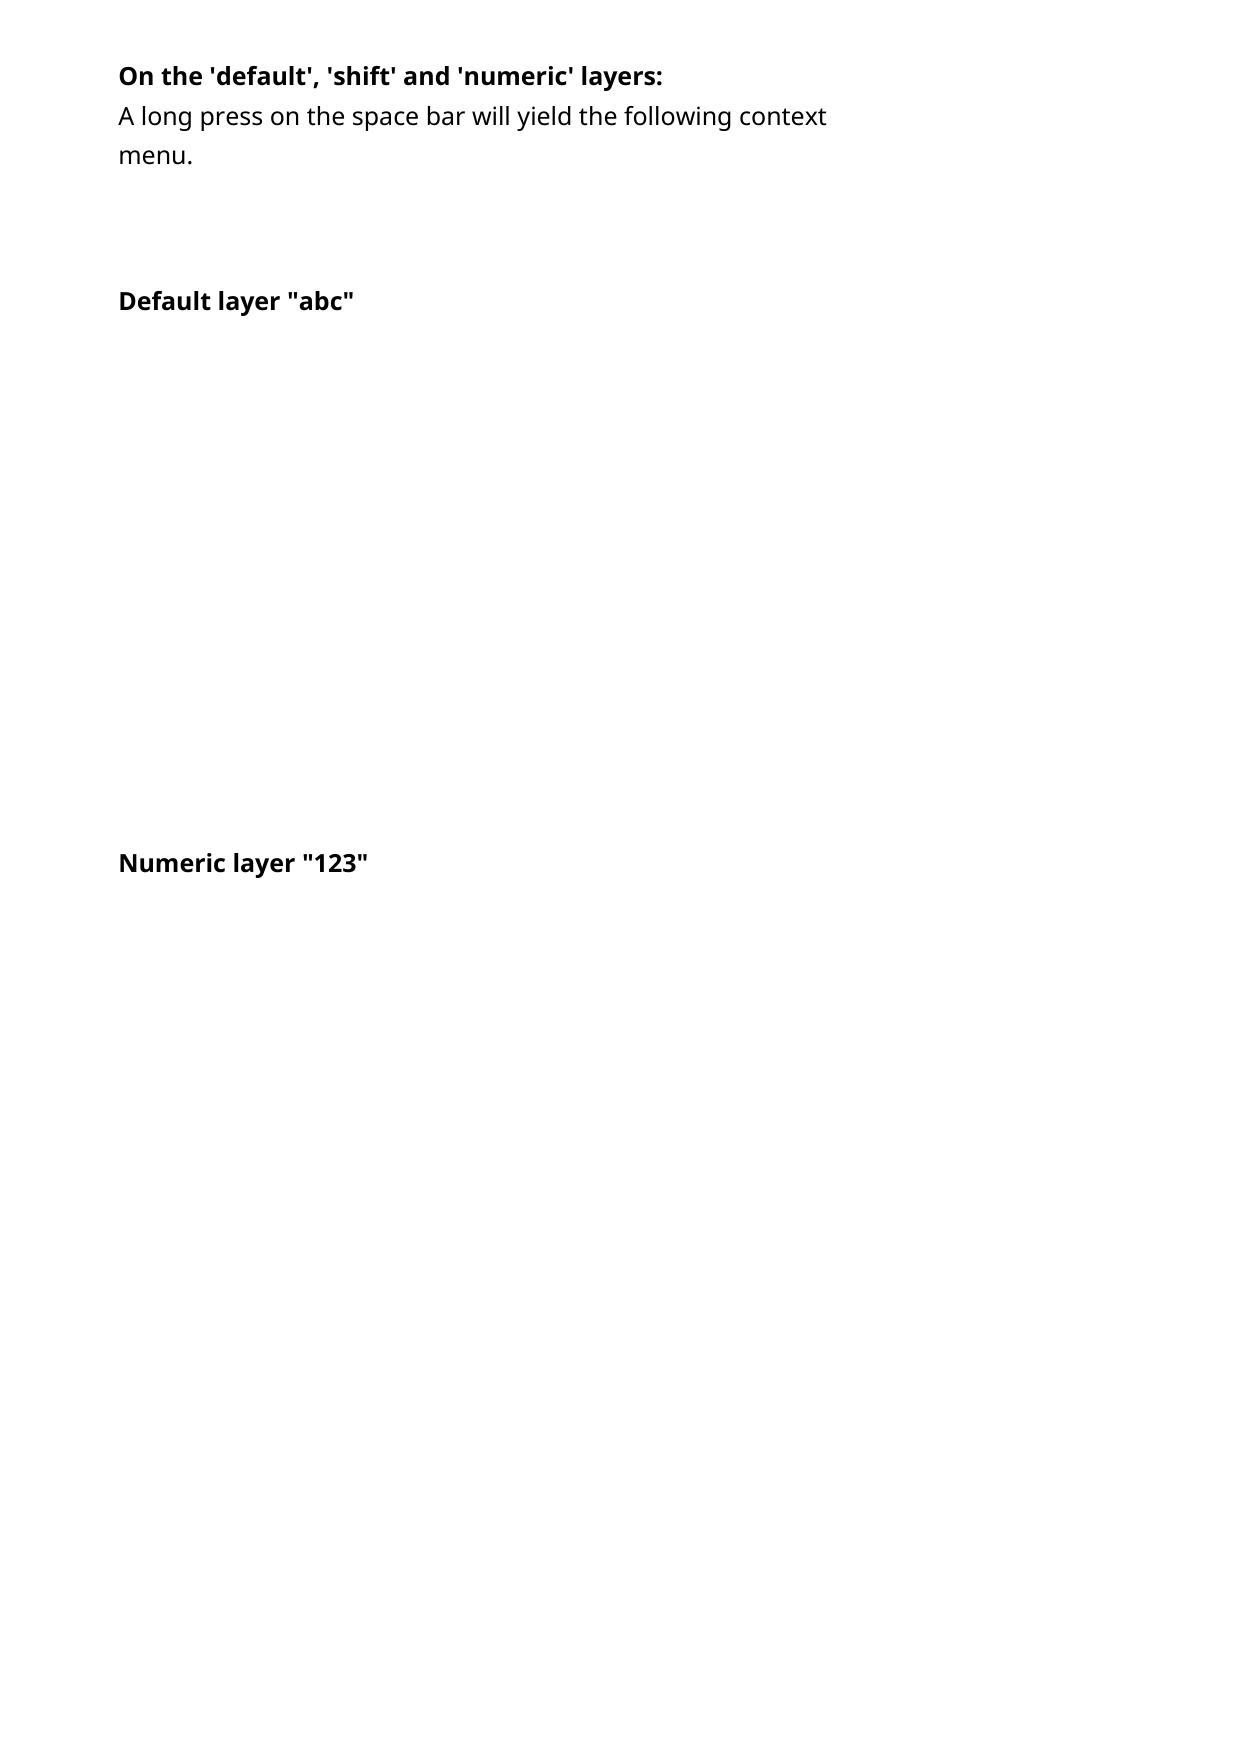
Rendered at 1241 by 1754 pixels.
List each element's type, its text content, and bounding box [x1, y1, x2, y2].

table_header On the 'default', 'shift' and 'numeric' layers: A long press on the space bar will yield the following context menu. [118, 59, 906, 283]
table_cell Default layer "abc" [118, 283, 906, 846]
table_cell Numeric layer "123" [118, 846, 906, 1197]
